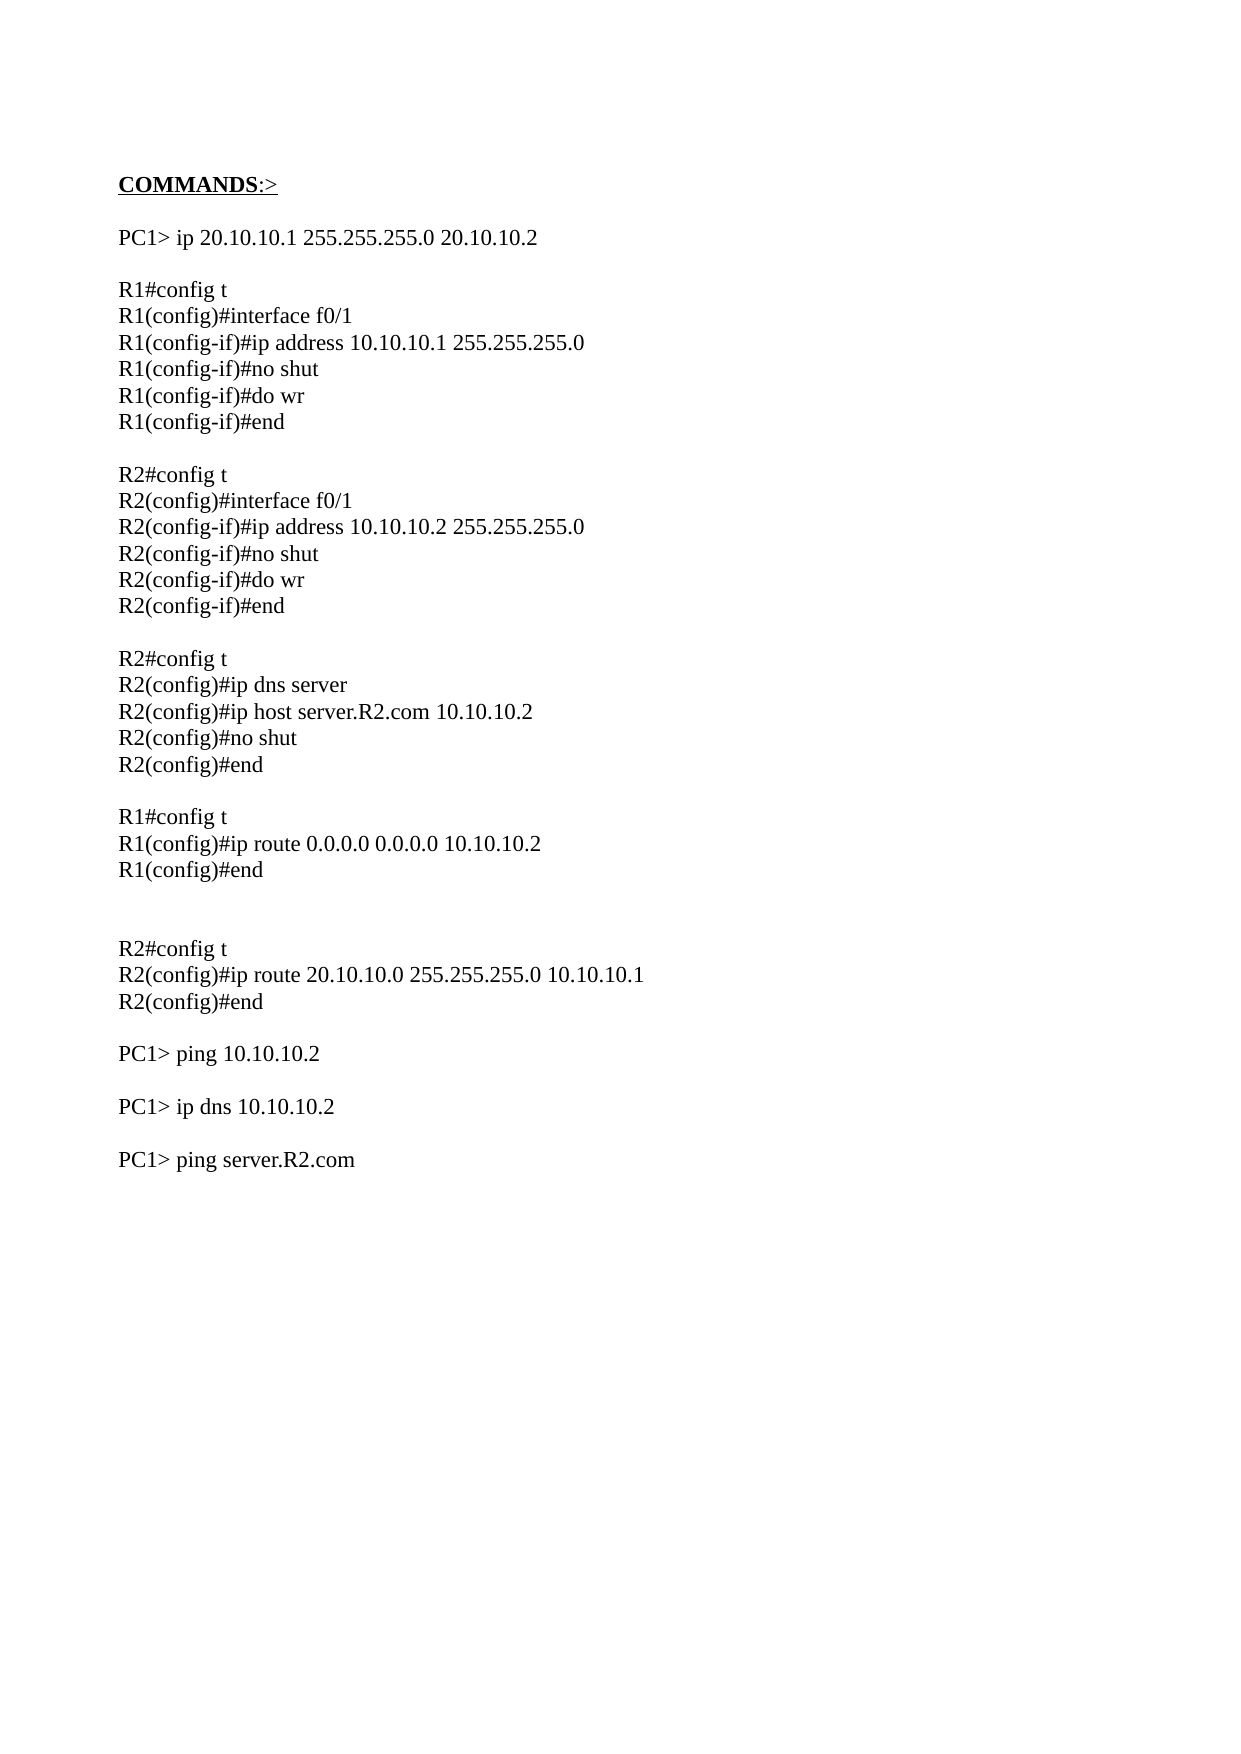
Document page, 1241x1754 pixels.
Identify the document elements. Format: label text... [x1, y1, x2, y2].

text R2(config)#ip dns server [118, 672, 1122, 698]
text R1(config-if)#end [118, 408, 1122, 434]
text COMMANDS:> [118, 171, 1122, 197]
text R1(config)#end [118, 856, 1122, 882]
text R2#config t [118, 935, 1122, 961]
text PC1> ip dns 10.10.10.2 [118, 1093, 1122, 1119]
text R2(config)#end [118, 751, 1122, 777]
text R1#config t [118, 803, 1122, 830]
text R2(config-if)#no shut [118, 540, 1122, 566]
text R2#config t [118, 645, 1122, 672]
text R1#config t [118, 276, 1122, 303]
text PC1> ping server.R2.com [118, 1146, 1122, 1172]
text R2(config)#no shut [118, 724, 1122, 751]
text R1(config-if)#ip address 10.10.10.1 255.255.255.0 [118, 329, 1122, 355]
text R2(config)#ip host server.R2.com 10.10.10.2 [118, 698, 1122, 724]
text PC1> ping 10.10.10.2 [118, 1041, 1122, 1067]
text R2(config)#interface f0/1 [118, 487, 1122, 513]
text R2(config)#end [118, 988, 1122, 1014]
text R1(config)#interface f0/1 [118, 303, 1122, 329]
text R1(config-if)#no shut [118, 355, 1122, 382]
text R2(config)#ip route 20.10.10.0 255.255.255.0 10.10.10.1 [118, 961, 1122, 988]
text R2(config-if)#do wr [118, 566, 1122, 592]
text R2(config-if)#end [118, 592, 1122, 619]
text R2(config-if)#ip address 10.10.10.2 255.255.255.0 [118, 513, 1122, 540]
text PC1> ip 20.10.10.1 255.255.255.0 20.10.10.2 [118, 223, 1122, 250]
text R2#config t [118, 461, 1122, 487]
text R1(config-if)#do wr [118, 382, 1122, 408]
text R1(config)#ip route 0.0.0.0 0.0.0.0 10.10.10.2 [118, 830, 1122, 856]
